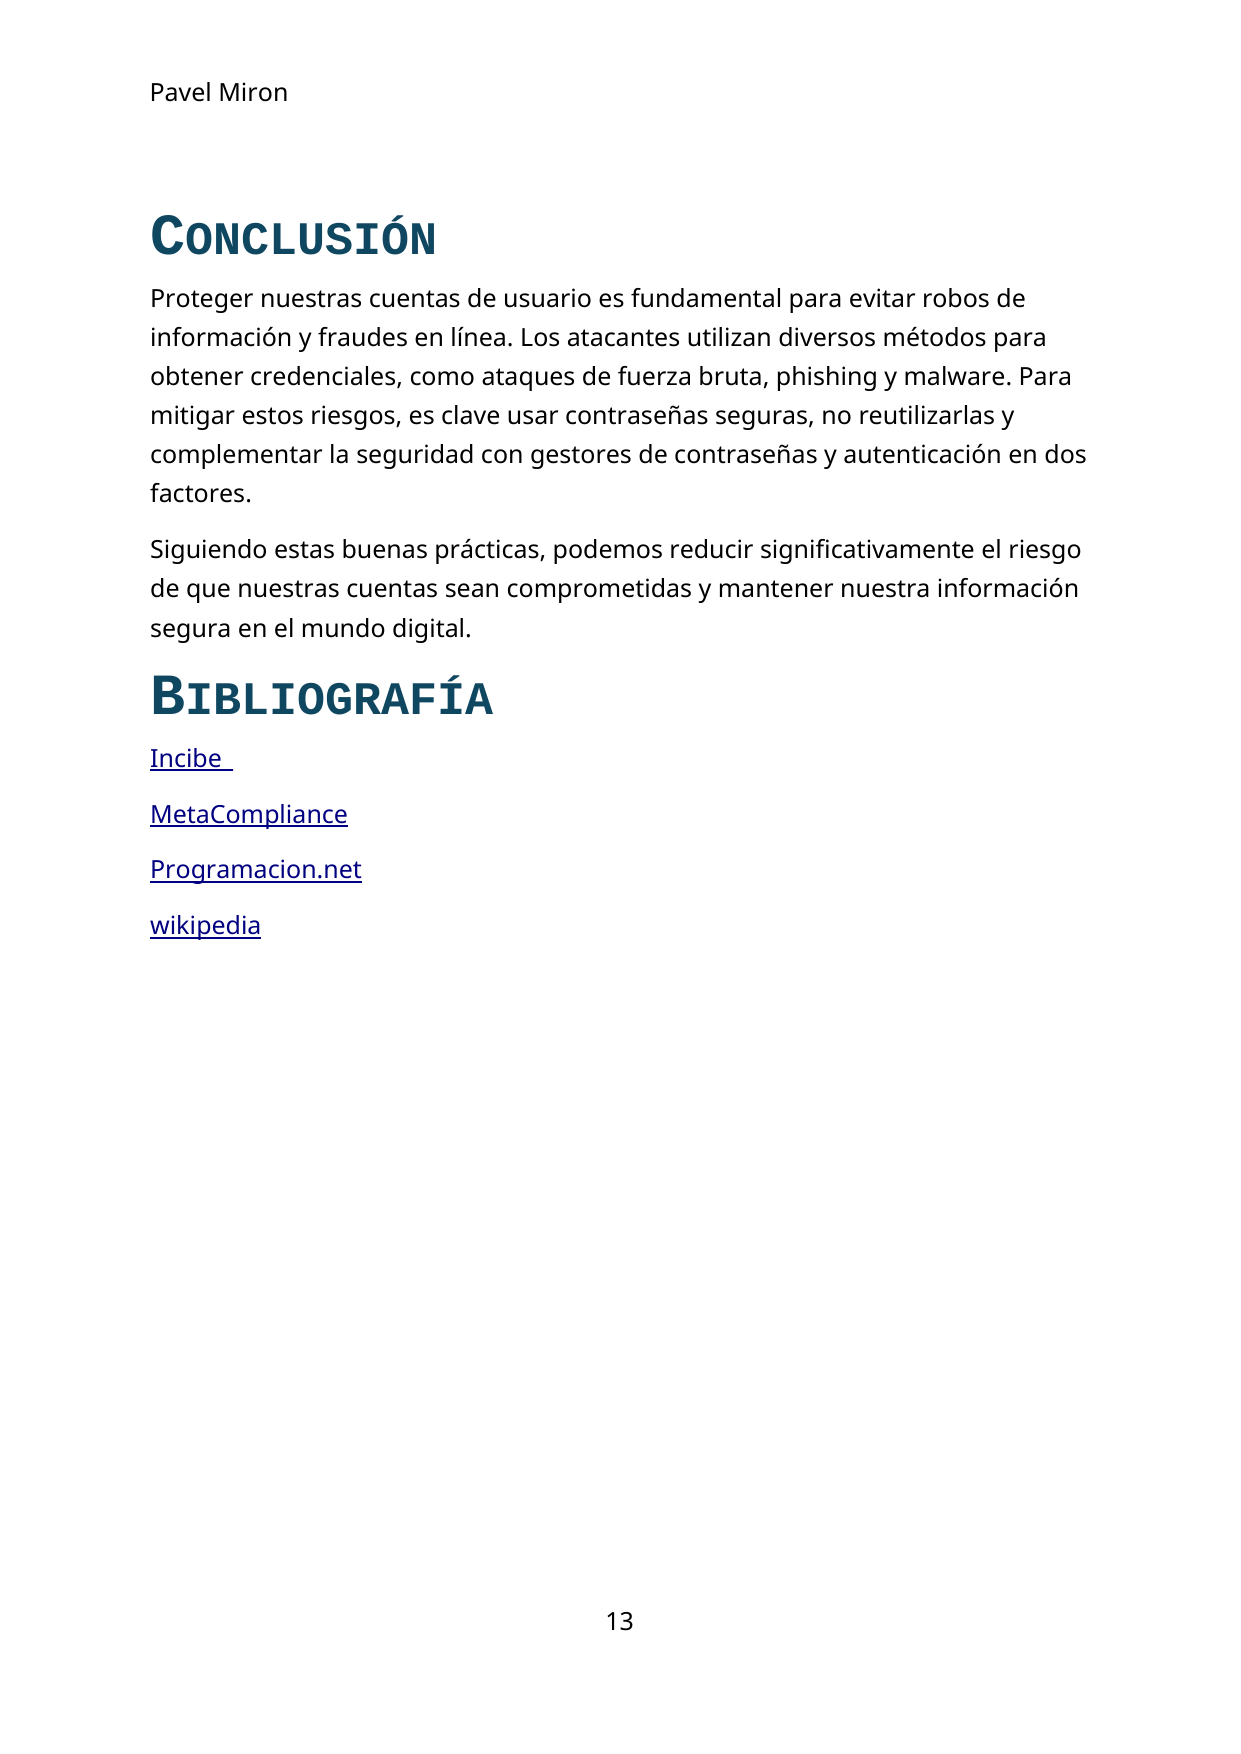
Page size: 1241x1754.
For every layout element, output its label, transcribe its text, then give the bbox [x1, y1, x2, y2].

text Programacion.net [150, 852, 1090, 886]
text Incibe_ [150, 740, 1090, 774]
text wikipedia [150, 908, 1090, 942]
text Bibliografía [150, 666, 1090, 732]
text MetaCompliance [150, 796, 1090, 830]
text Conclusión [150, 206, 1090, 272]
text Proteger nuestras cuentas de usuario es fundamental para evitar robos de información y fraudes en línea. Los atacantes utilizan diversos métodos para obtener credenciales, como ataques de fuerza bruta, phishing y malware. Para mitigar estos riesgos, es clave usar contraseñas seguras, no reutilizarlas y complementar la seguridad con gestores de contraseñas y autenticación en dos factores. [150, 280, 1090, 510]
text Siguiendo estas buenas prácticas, podemos reducir significativamente el riesgo de que nuestras cuentas sean comprometidas y mantener nuestra información segura en el mundo digital. [150, 532, 1090, 644]
